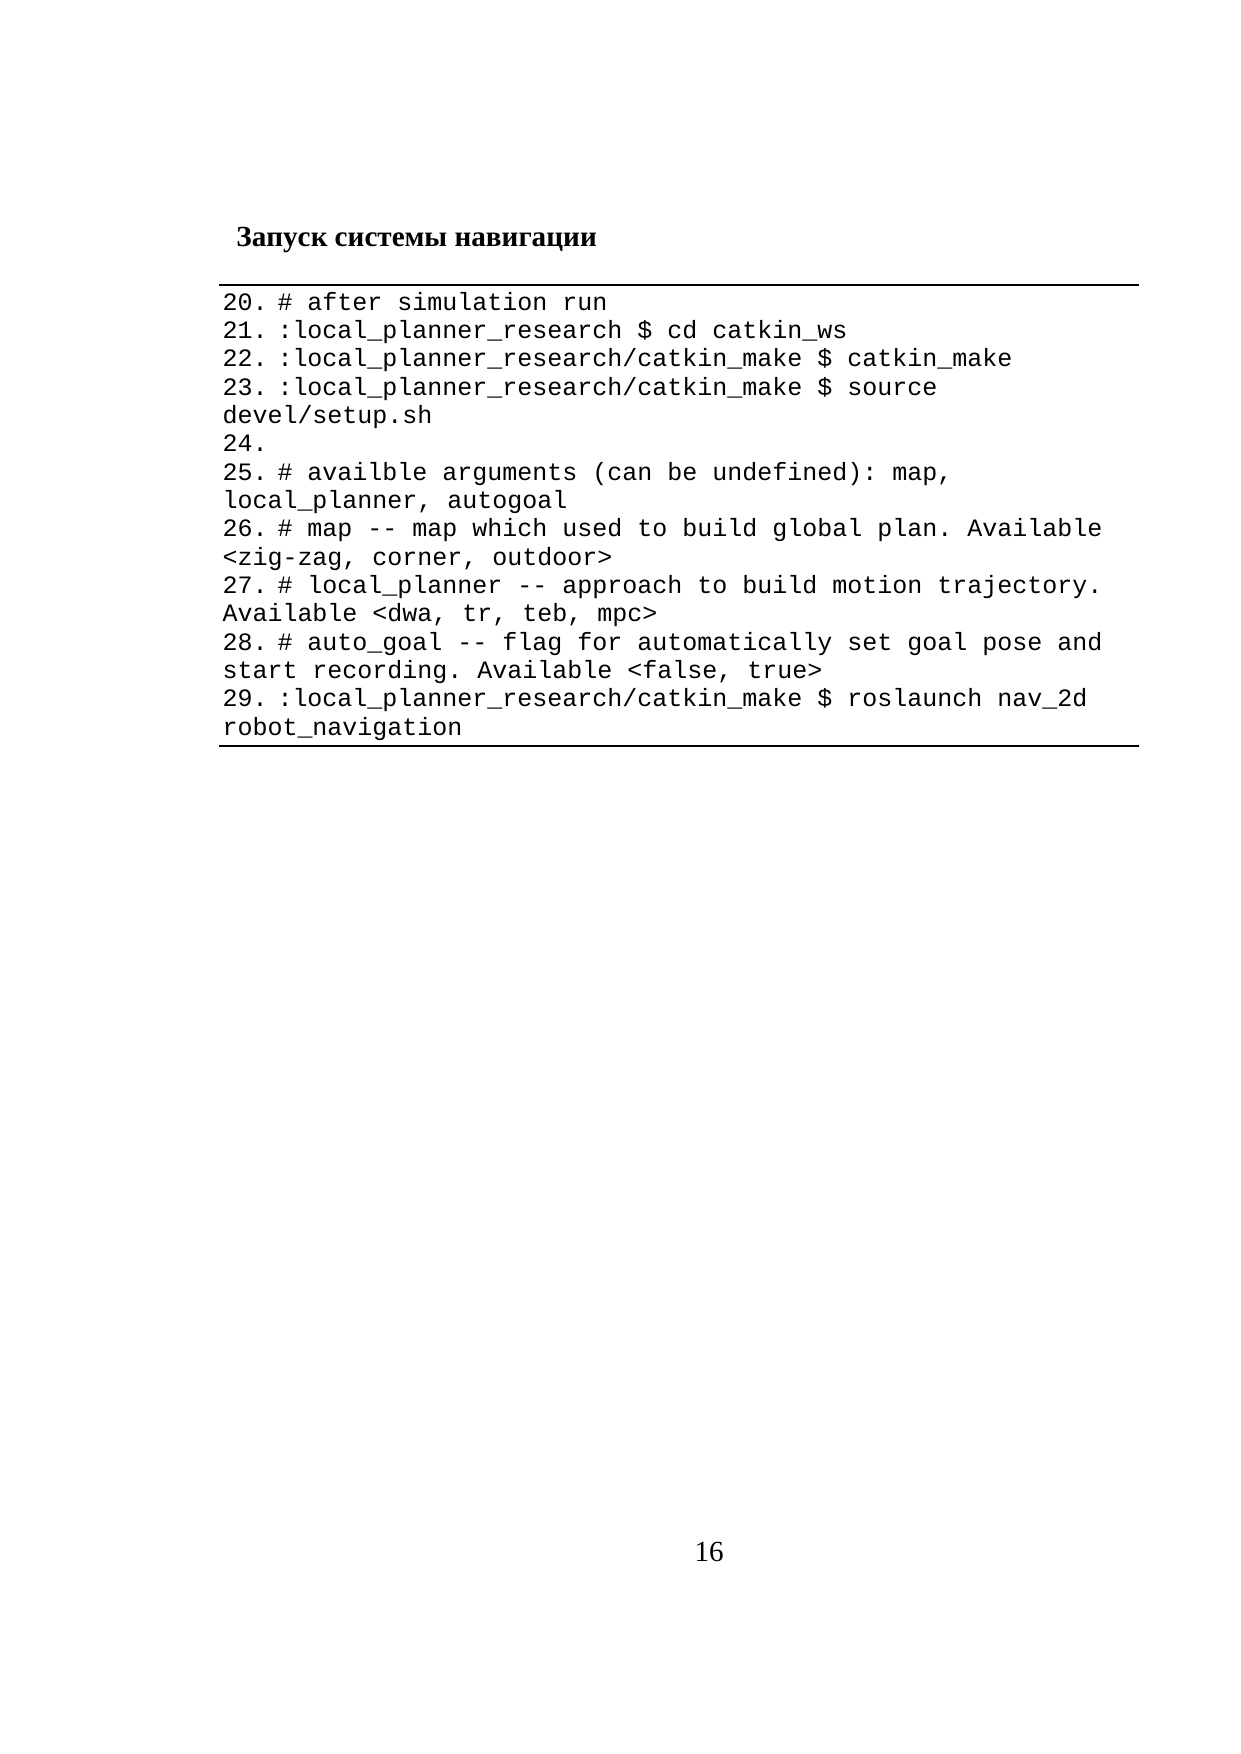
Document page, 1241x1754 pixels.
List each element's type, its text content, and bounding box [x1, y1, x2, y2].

list :local_planner_research/catkin_make $ roslaunch nav_2d robot_navigation [219, 681, 1139, 745]
list :local_planner_research/catkin_make $ source devel/setup.sh [219, 369, 1139, 431]
list # local_planner -- approach to build motion trajectory. Available <dwa, tr, teb, mpc> [219, 568, 1139, 624]
list :local_planner_research $ cd catkin_ws [219, 313, 1139, 341]
text Запуск системы навигации [177, 219, 1181, 253]
list # after simulation run [219, 286, 1139, 313]
list # map -- map which used to build global plan. Available <zig-zag, corner, outdoor> [219, 511, 1139, 568]
list # availble arguments (can be undefined): map, local_planner, autogoal [219, 454, 1139, 511]
list :local_planner_research/catkin_make $ catkin_make [219, 341, 1139, 369]
list # auto_goal -- flag for automatically set goal pose and start recording. Available <false, true> [219, 624, 1139, 681]
